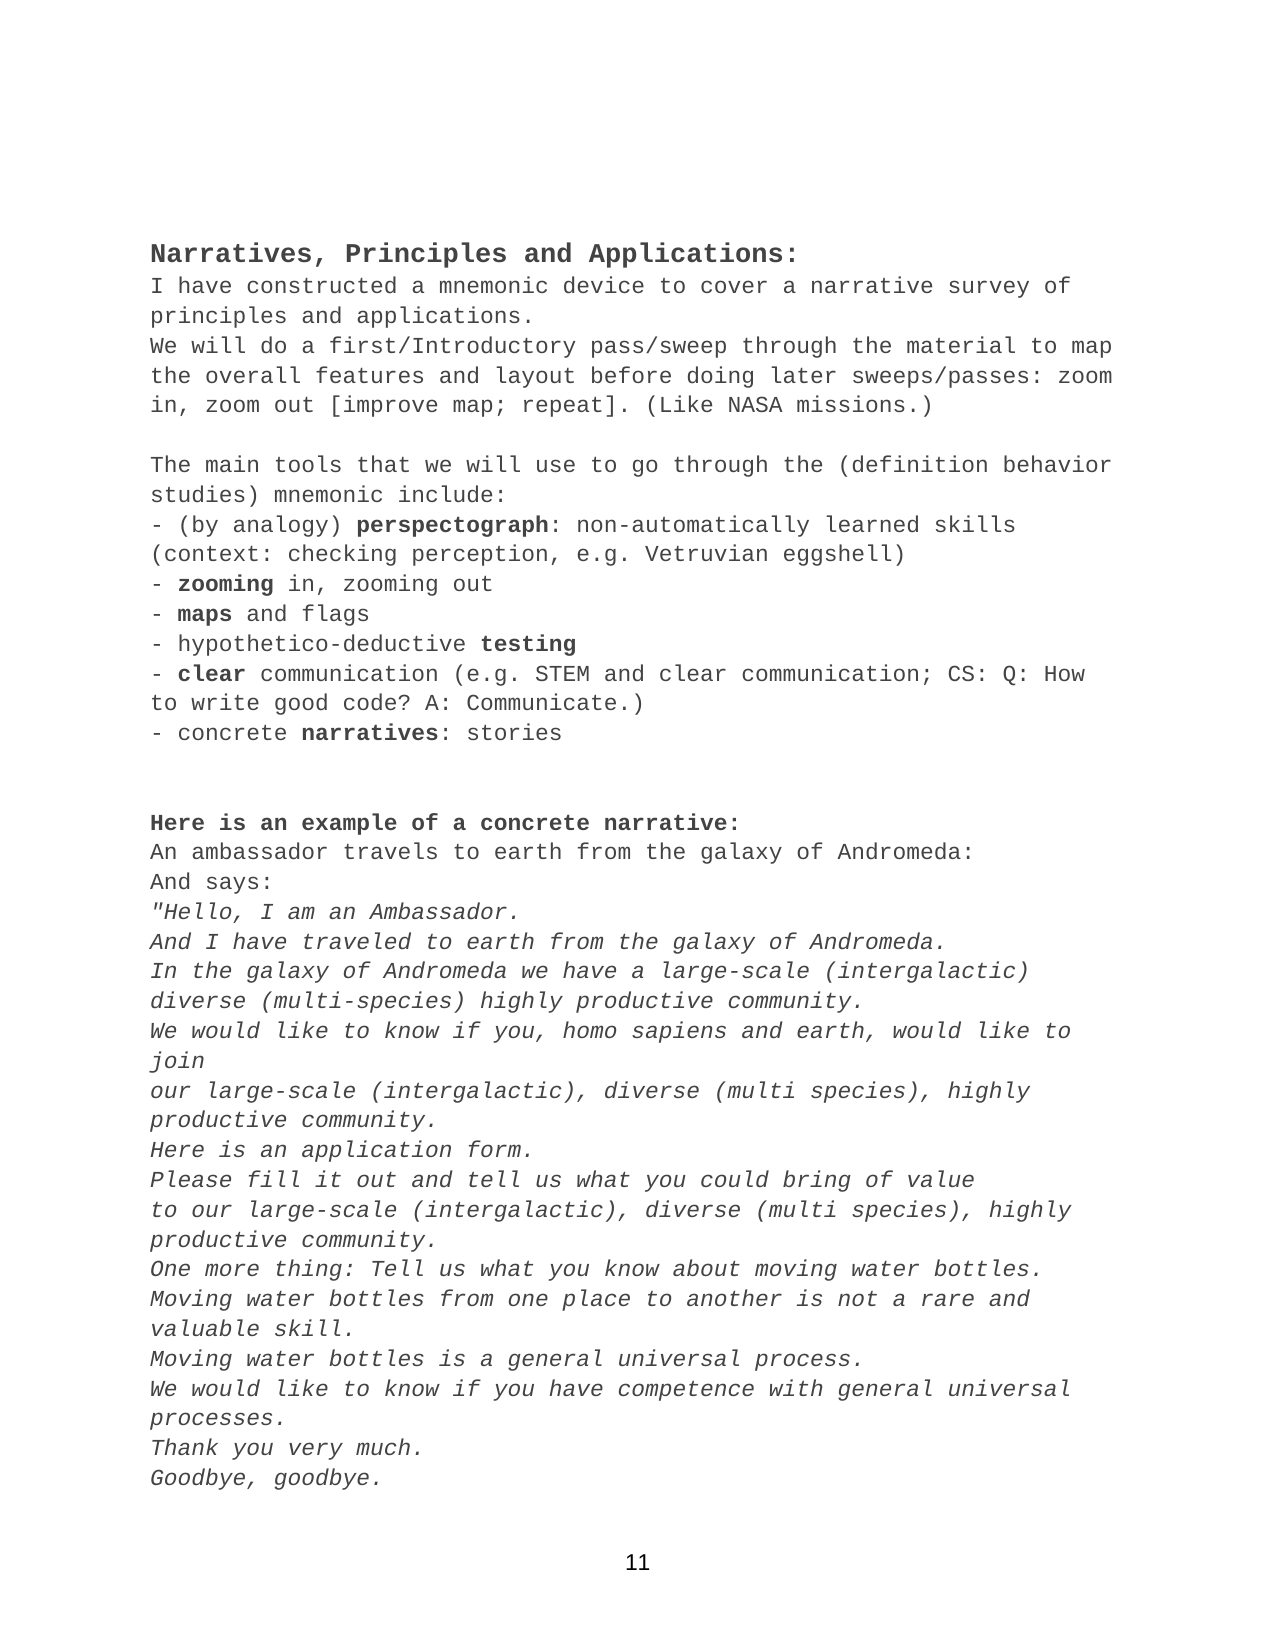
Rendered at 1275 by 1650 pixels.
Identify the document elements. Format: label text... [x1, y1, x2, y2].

text our large-scale (intergalactic), diverse (multi species), highly productive community. [150, 1079, 1125, 1135]
text In the galaxy of Andromeda we have a large-scale (intergalactic) diverse (multi-species) highly productive community. [150, 960, 1125, 1016]
text We will do a first/Introductory pass/sweep through the material to map the overall features and layout before doing later sweeps/passes: zoom in, zoom out [improve map; repeat]. (Like NASA missions.) [150, 334, 1125, 420]
text We would like to know if you have competence with general universal processes. [150, 1377, 1125, 1433]
text Here is an example of a concrete narrative: [150, 811, 1125, 837]
text We would like to know if you, homo sapiens and earth, would like to join [150, 1019, 1125, 1075]
text - (by analogy) perspectograph: non-automatically learned skills (context: checking perception, e.g. Vetruvian eggshell) [150, 513, 1125, 569]
text Goodbye, goodbye. [150, 1466, 1125, 1492]
text An ambassador travels to earth from the galaxy of Andromeda: [150, 841, 1125, 867]
text And says: [150, 871, 1125, 896]
text - clear communication (e.g. STEM and clear communication; CS: Q: How to write good code? A: Communicate.) [150, 662, 1125, 718]
text One more thing: Tell us what you know about moving water bottles. [150, 1258, 1125, 1284]
text Here is an application form. [150, 1139, 1125, 1164]
text Moving water bottles is a general universal process. [150, 1347, 1125, 1373]
text Thank you very much. [150, 1437, 1125, 1462]
text - hypothetico-deductive testing [150, 632, 1125, 658]
text Please fill it out and tell us what you could bring of value [150, 1168, 1125, 1194]
text Moving water bottles from one place to another is not a rare and valuable skill. [150, 1288, 1125, 1343]
text The main tools that we will use to go through the (definition behavior studies) mnemonic include: [150, 453, 1125, 509]
text I have constructed a mnemonic device to cover a narrative survey of principles and applications. [150, 275, 1125, 330]
text - concrete narratives: stories [150, 722, 1125, 747]
text - maps and flags [150, 602, 1125, 628]
text Narratives, Principles and Applications: [150, 239, 1125, 270]
text And I have traveled to earth from the galaxy of Andromeda. [150, 930, 1125, 956]
text to our large-scale (intergalactic), diverse (multi species), highly productive community. [150, 1198, 1125, 1254]
text "Hello, I am an Ambassador. [150, 900, 1125, 926]
text - zooming in, zooming out [150, 573, 1125, 598]
